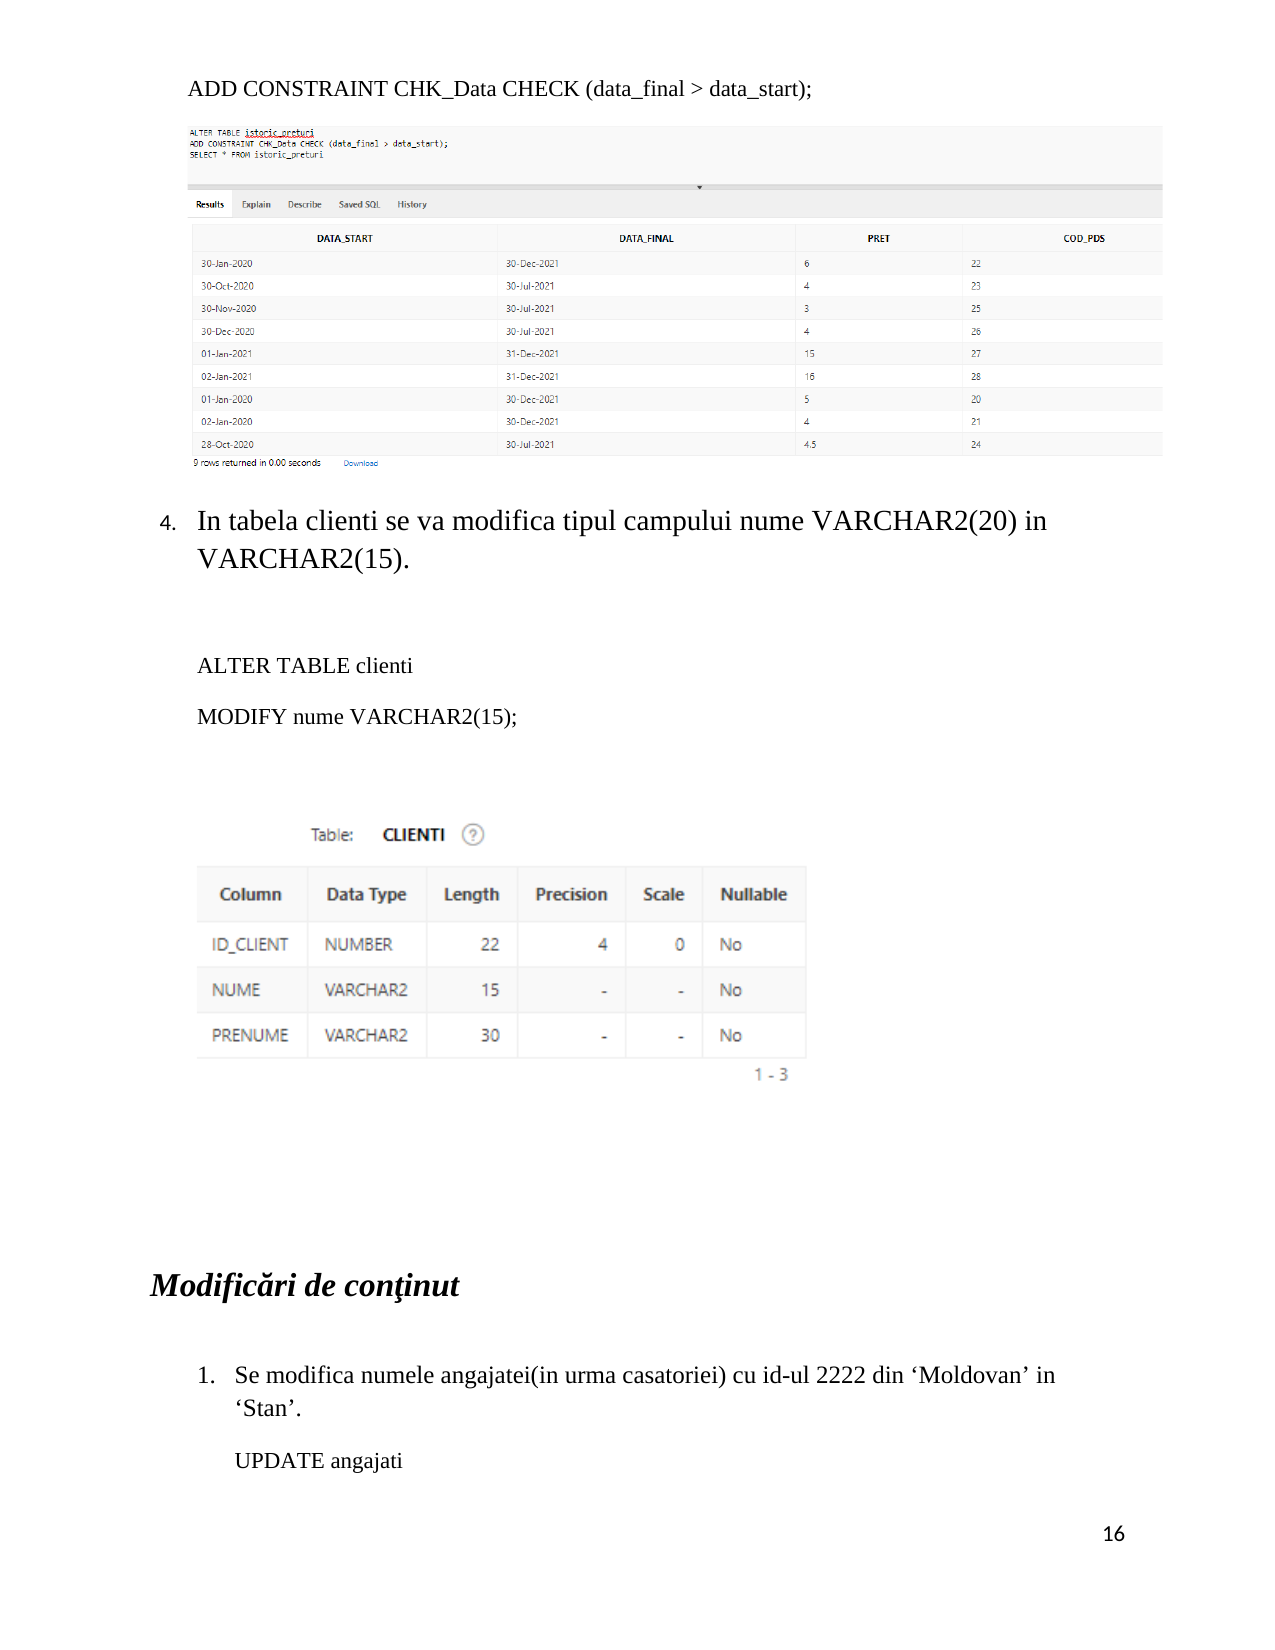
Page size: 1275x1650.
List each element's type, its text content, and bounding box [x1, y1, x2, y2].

list UPDATE angajati [234, 1447, 1125, 1473]
text ADD CONSTRAINT CHK_Data CHECK (data_final > data_start); [187, 75, 1125, 101]
list Se modifica numele angajatei(in urma casatoriei) cu id-ul 2222 din ‘Moldovan’ in ‘Stan’. [197, 1360, 1125, 1422]
list ALTER TABLE clienti [197, 652, 1125, 678]
list In tabela clienti se va modifica tipul campului nume VARCHAR2(20) in VARCHAR2(15). [159, 503, 1125, 575]
list MODIFY nume VARCHAR2(15); [197, 703, 1125, 729]
subtitle Modificări de conţinut [150, 1265, 1125, 1303]
